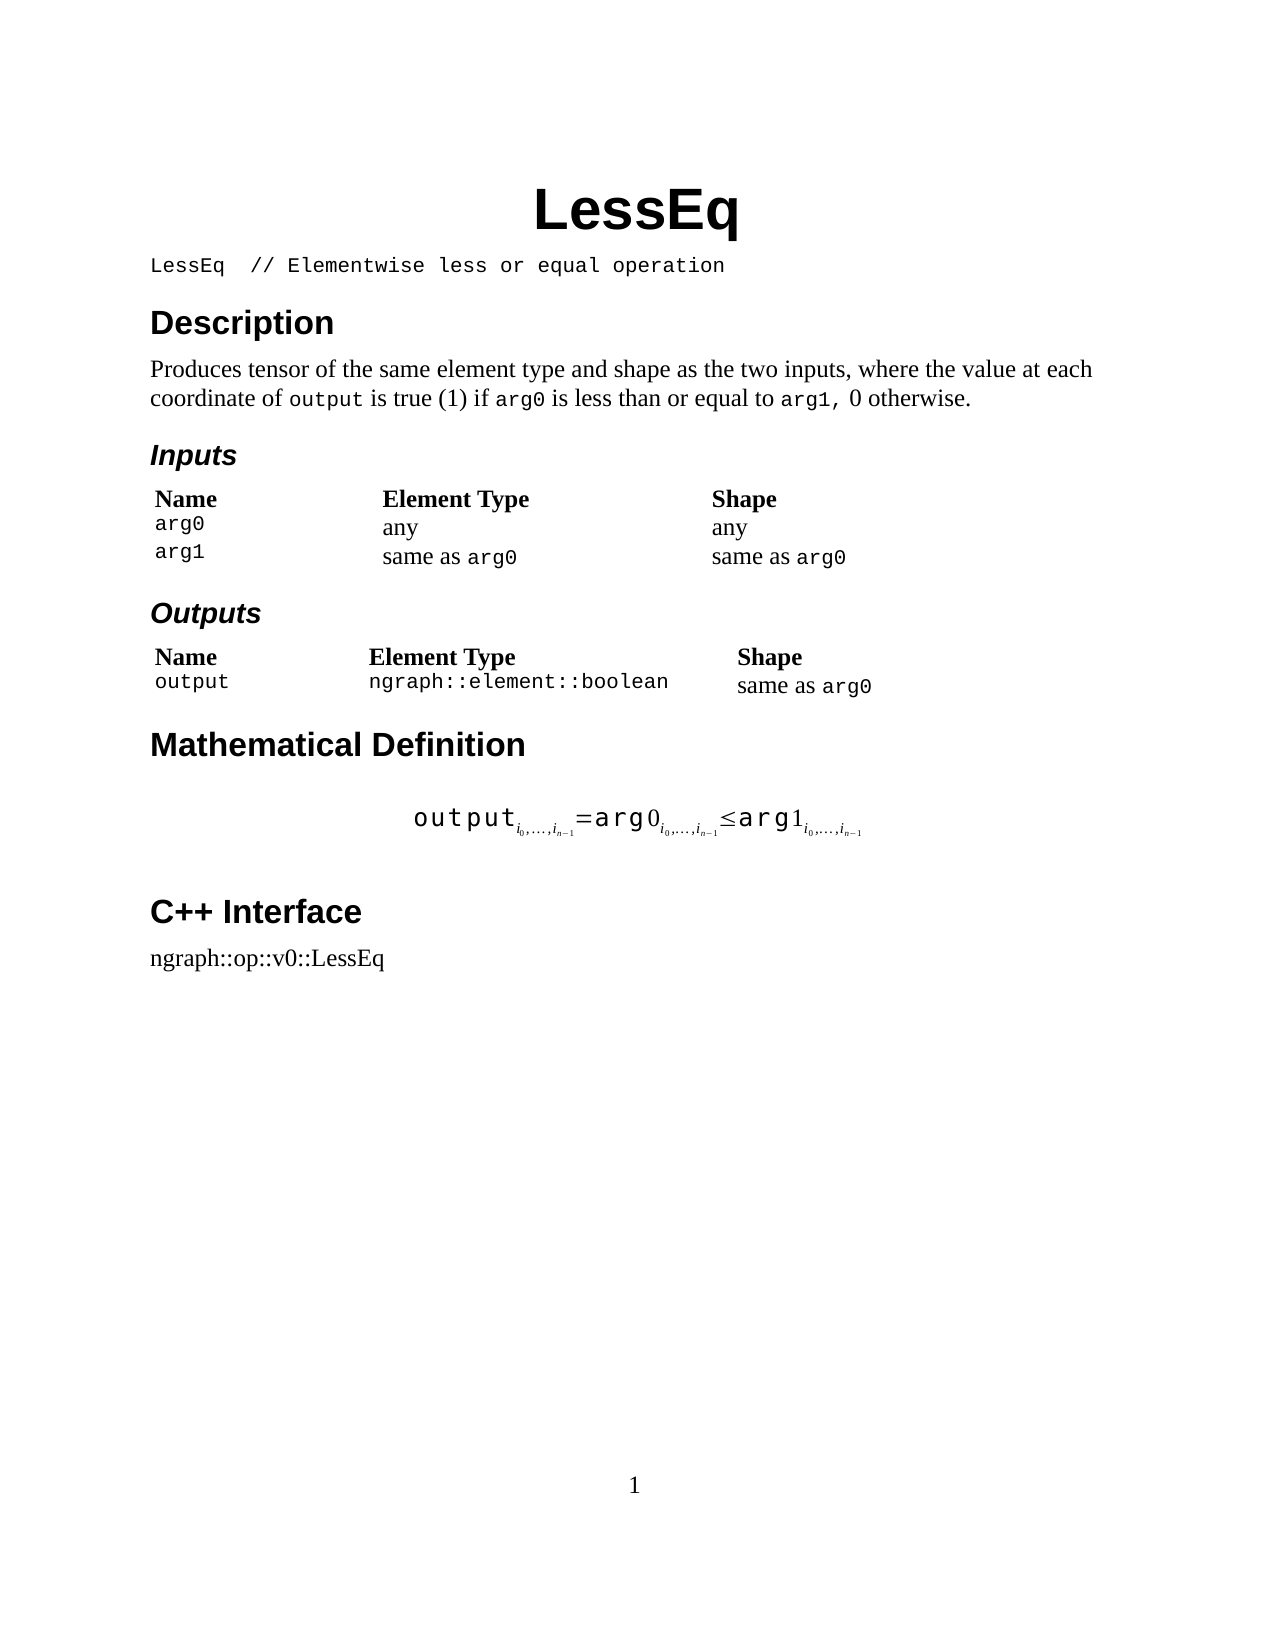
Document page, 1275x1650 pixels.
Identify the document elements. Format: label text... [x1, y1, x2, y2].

table_cell ngraph::element::boolean [364, 671, 733, 700]
text Produces tensor of the same element type and shape as the two inputs, where the value at each coordinate of output is true (1) if arg0 is less than or equal to arg1, 0 otherwise. [150, 354, 1125, 413]
subtitle C++ Interface [150, 892, 1125, 931]
title LessEq [150, 175, 1125, 242]
table_header Element Type [378, 484, 707, 512]
subtitle Mathematical Definition [150, 725, 1125, 764]
table_header Name [150, 484, 378, 512]
table_header Shape [707, 484, 1125, 512]
table_cell output [150, 671, 364, 700]
table_cell any [378, 513, 707, 541]
text ngraph::op::v0::LessEq [150, 943, 1125, 972]
subtitle Inputs [150, 438, 1125, 471]
subtitle Outputs [150, 596, 1125, 629]
table_cell same as arg0 [733, 671, 1125, 700]
table_cell same as arg0 [378, 541, 707, 571]
table_header Shape [733, 642, 1125, 671]
subtitle Description [150, 303, 1125, 342]
table_cell same as arg0 [707, 541, 1125, 571]
table_header Element Type [364, 642, 733, 671]
table_cell arg0 [150, 513, 378, 541]
text LessEq // Elementwise less or equal operation [150, 254, 1125, 278]
table_header Name [150, 642, 364, 671]
table_cell arg1 [150, 541, 378, 571]
table_cell any [707, 513, 1125, 541]
